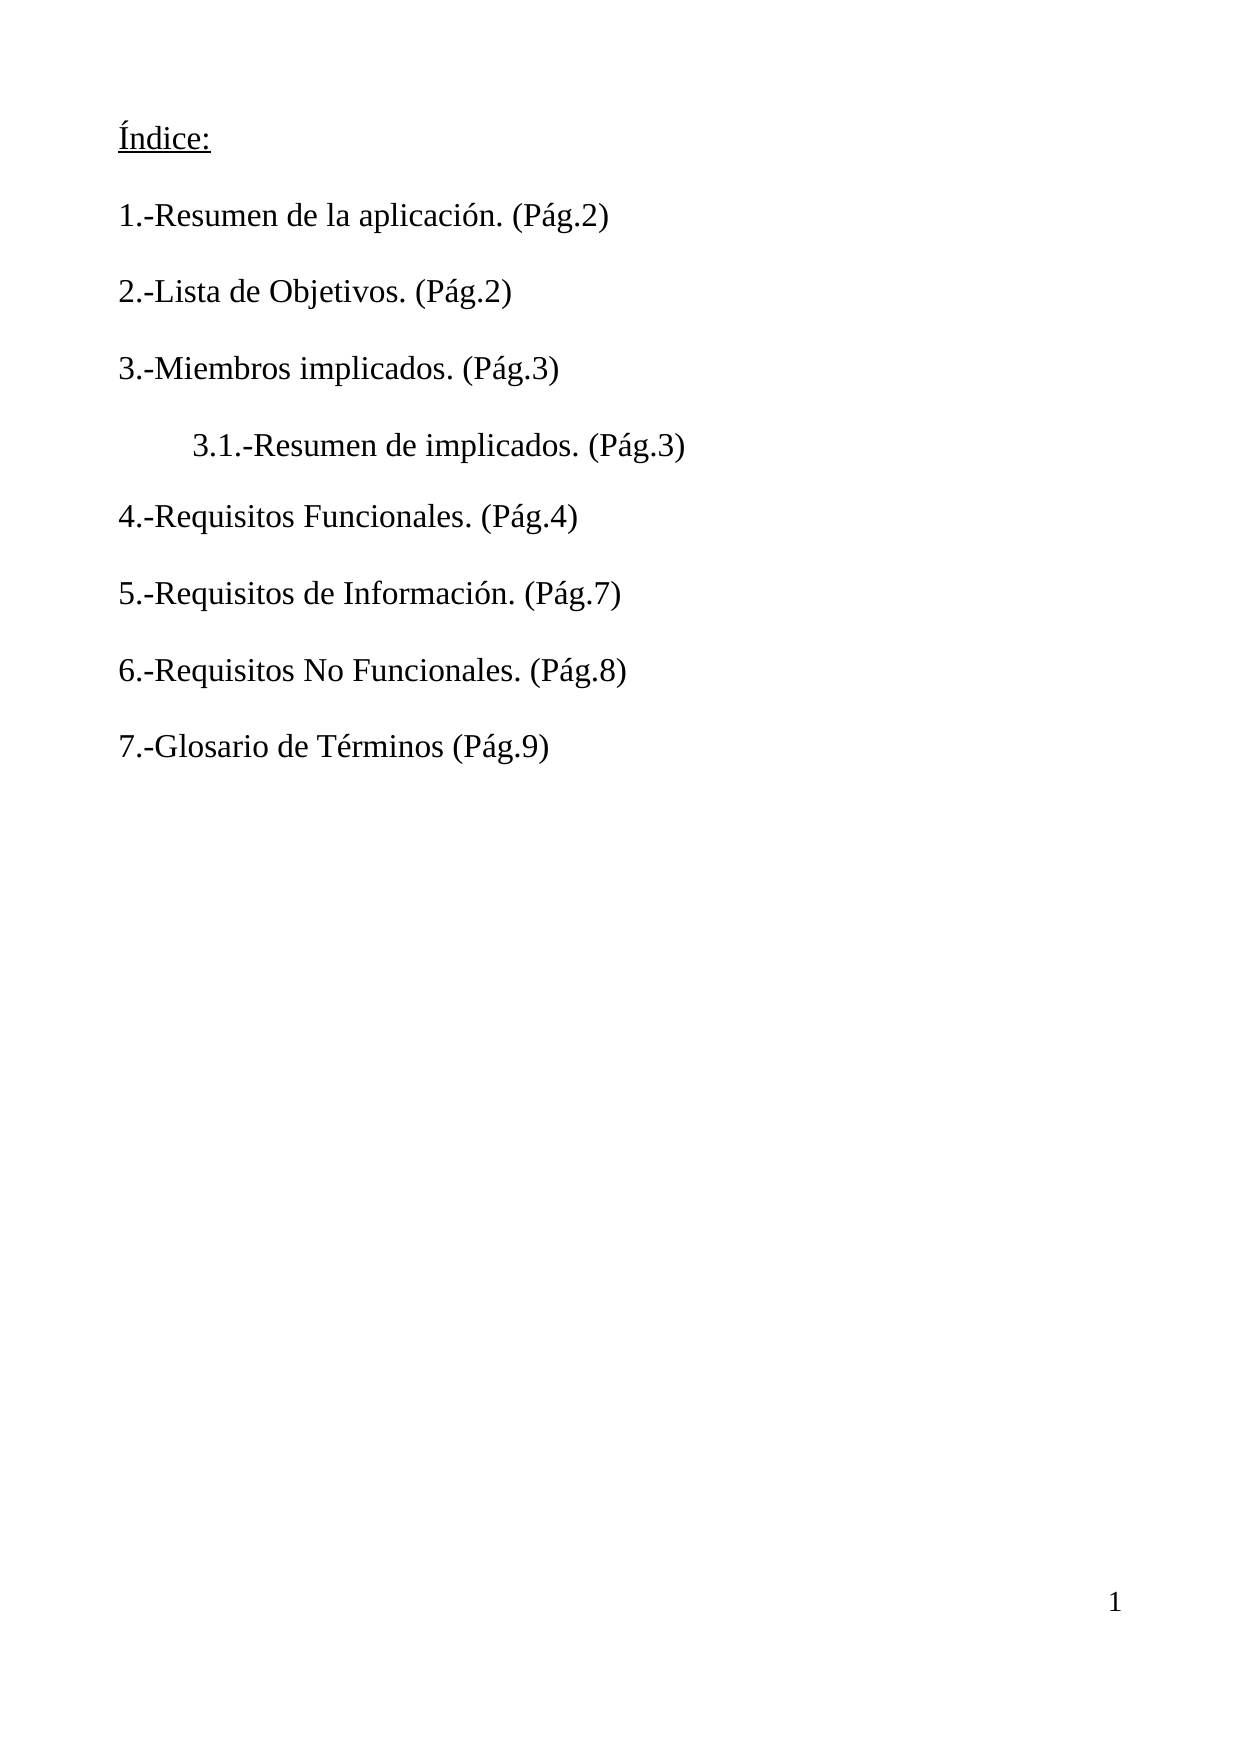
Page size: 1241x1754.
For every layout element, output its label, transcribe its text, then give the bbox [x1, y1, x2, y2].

text 3.1.-Resumen de implicados. (Pág.3) [118, 425, 1122, 463]
text 7.-Glosario de Términos (Pág.9) [118, 727, 1122, 765]
text 3.-Miembros implicados. (Pág.3) [118, 348, 1122, 386]
text Índice: [118, 118, 1122, 156]
text 1.-Resumen de la aplicación. (Pág.2) [118, 195, 1122, 233]
text 4.-Requisitos Funcionales. (Pág.4) [118, 497, 1122, 535]
text 5.-Requisitos de Información. (Pág.7) [118, 573, 1122, 612]
text 2.-Lista de Objetivos. (Pág.2) [118, 271, 1122, 310]
text 6.-Requisitos No Funcionales. (Pág.8) [118, 650, 1122, 688]
text 1 [118, 1584, 1122, 1618]
